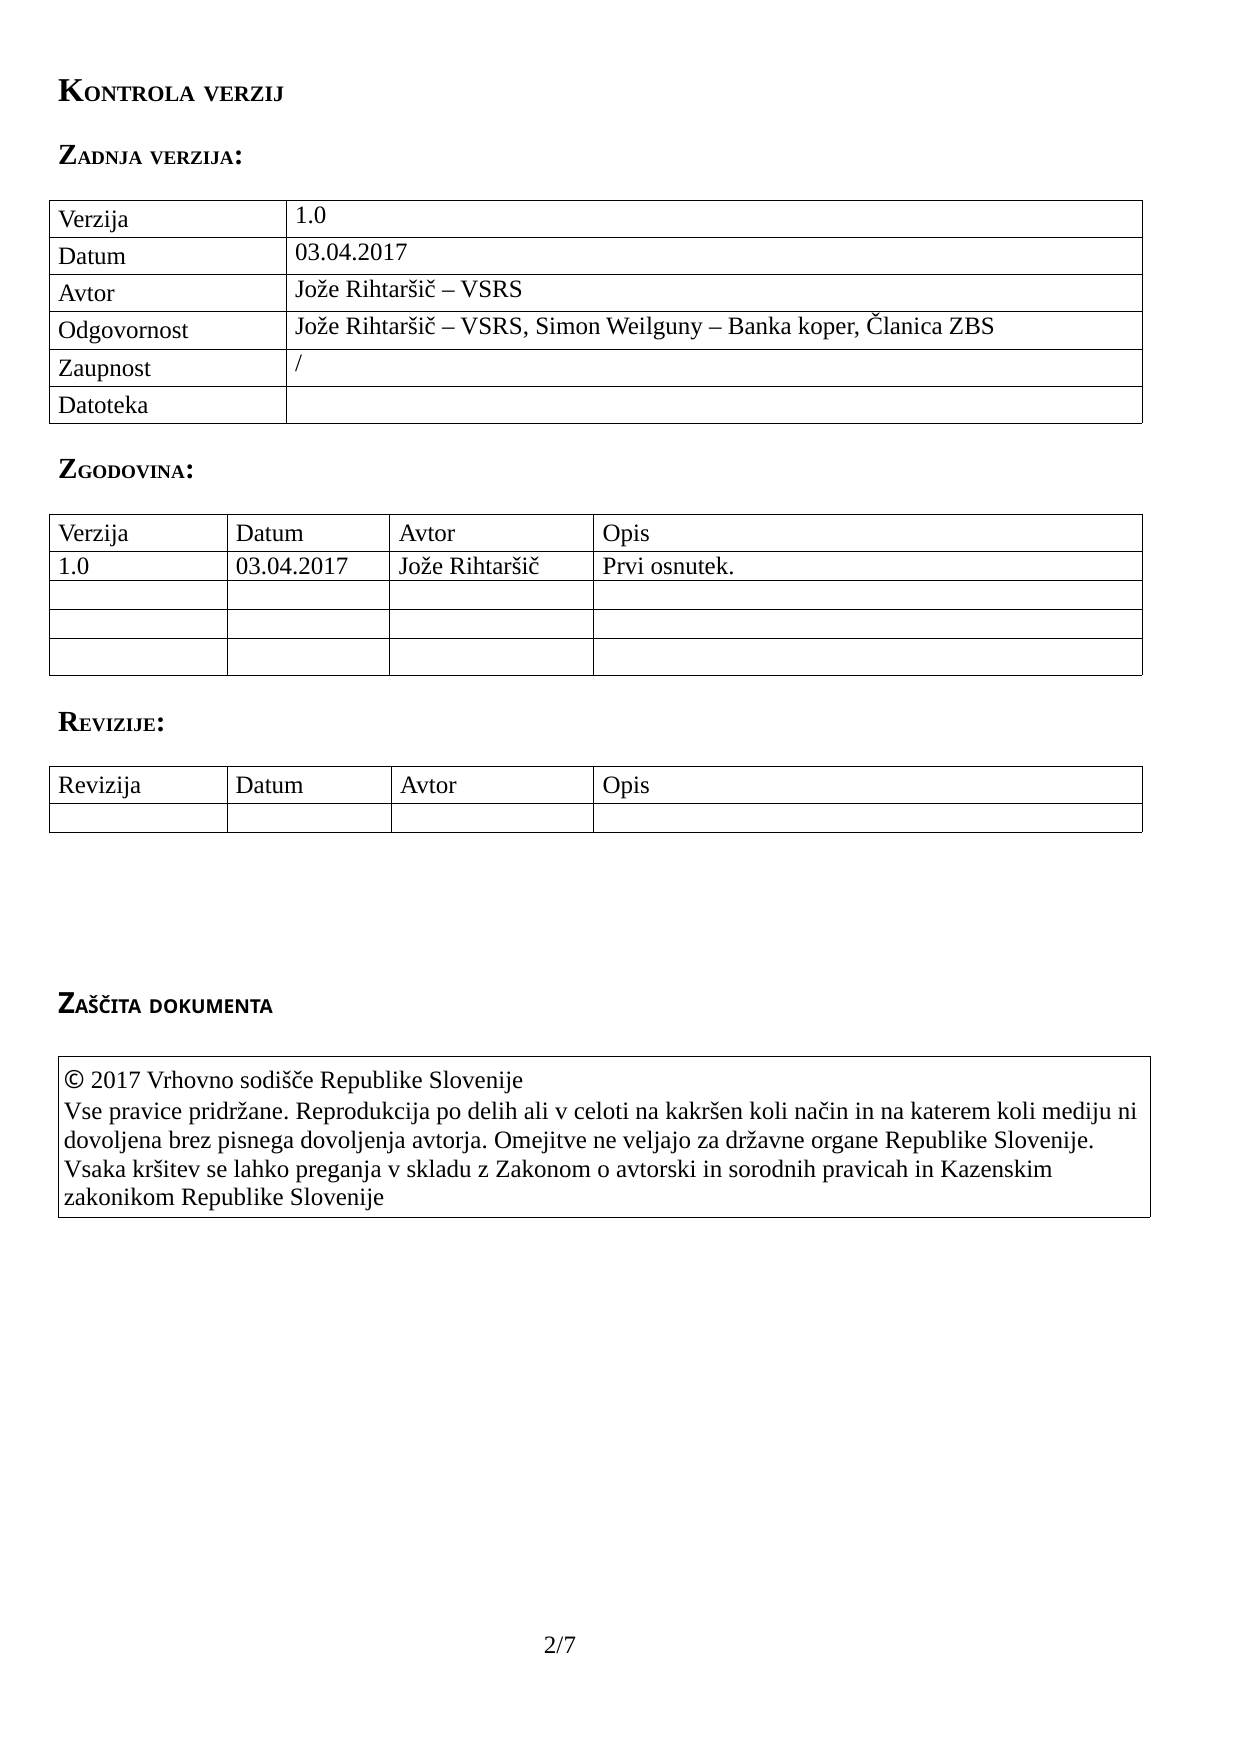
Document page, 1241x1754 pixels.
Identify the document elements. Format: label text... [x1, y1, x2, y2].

table_cell 03.04.2017 [228, 552, 389, 580]
table_cell [50, 639, 227, 675]
table_cell Prvi osnutek. [594, 552, 1142, 580]
table_cell [228, 581, 389, 609]
table_header Datum [228, 515, 389, 551]
table_header Datum [228, 767, 391, 803]
table_header © 2017 Vrhovno sodišče Republike Slovenije Vse pravice pridržane. Reprodukcija po delih ali v celoti na kakršen koli način in na katerem koli mediju ni dovoljena brez pisnega dovoljenja avtorja. Omejitve ne veljajo za državne organe Republike Slovenije. Vsaka kršitev se lahko preganja v skladu z Zakonom o avtorski in sorodnih pravicah in Kazenskim zakonikom Republike Slovenije [59, 1057, 1150, 1217]
table_cell Jože Rihtaršič – VSRS [287, 275, 1142, 311]
table_cell Zaupnost [50, 350, 286, 386]
table_cell [228, 639, 389, 675]
table_cell Odgovornost [50, 312, 286, 348]
table_cell [390, 610, 593, 638]
table_header Opis [594, 515, 1142, 551]
table_cell [287, 387, 1142, 423]
text Zgodovina: [58, 452, 1177, 485]
table_cell / [287, 350, 1142, 386]
table_cell [594, 581, 1142, 609]
table_cell [594, 639, 1142, 675]
table_cell [50, 610, 227, 638]
table_cell [228, 610, 389, 638]
table_cell [50, 804, 227, 832]
table_cell Jože Rihtaršič [390, 552, 593, 580]
table_cell 03.04.2017 [287, 238, 1142, 274]
text Zaščita dokumenta [58, 982, 1177, 1022]
table_cell Datum [50, 238, 286, 274]
table_header Opis [594, 767, 1142, 803]
table_cell [390, 581, 593, 609]
table_cell [228, 804, 391, 832]
table_cell [50, 581, 227, 609]
text Revizije: [58, 704, 1177, 737]
table_cell [594, 804, 1142, 832]
table_header Revizija [50, 767, 227, 803]
table_cell [390, 639, 593, 675]
text Zadnja verzija: [58, 137, 1177, 171]
table_header Verzija [50, 201, 286, 237]
table_cell 1.0 [50, 552, 227, 580]
table_header Avtor [392, 767, 593, 803]
table_cell [594, 610, 1142, 638]
table_header 1.0 [287, 201, 1142, 237]
table_cell Datoteka [50, 387, 286, 423]
table_header Avtor [390, 515, 593, 551]
table_cell Avtor [50, 275, 286, 311]
table_cell Jože Rihtaršič – VSRS, Simon Weilguny – Banka koper, Članica ZBS [287, 312, 1142, 348]
text Kontrola verzij [58, 70, 1177, 109]
table_cell [392, 804, 593, 832]
table_header Verzija [50, 515, 227, 551]
